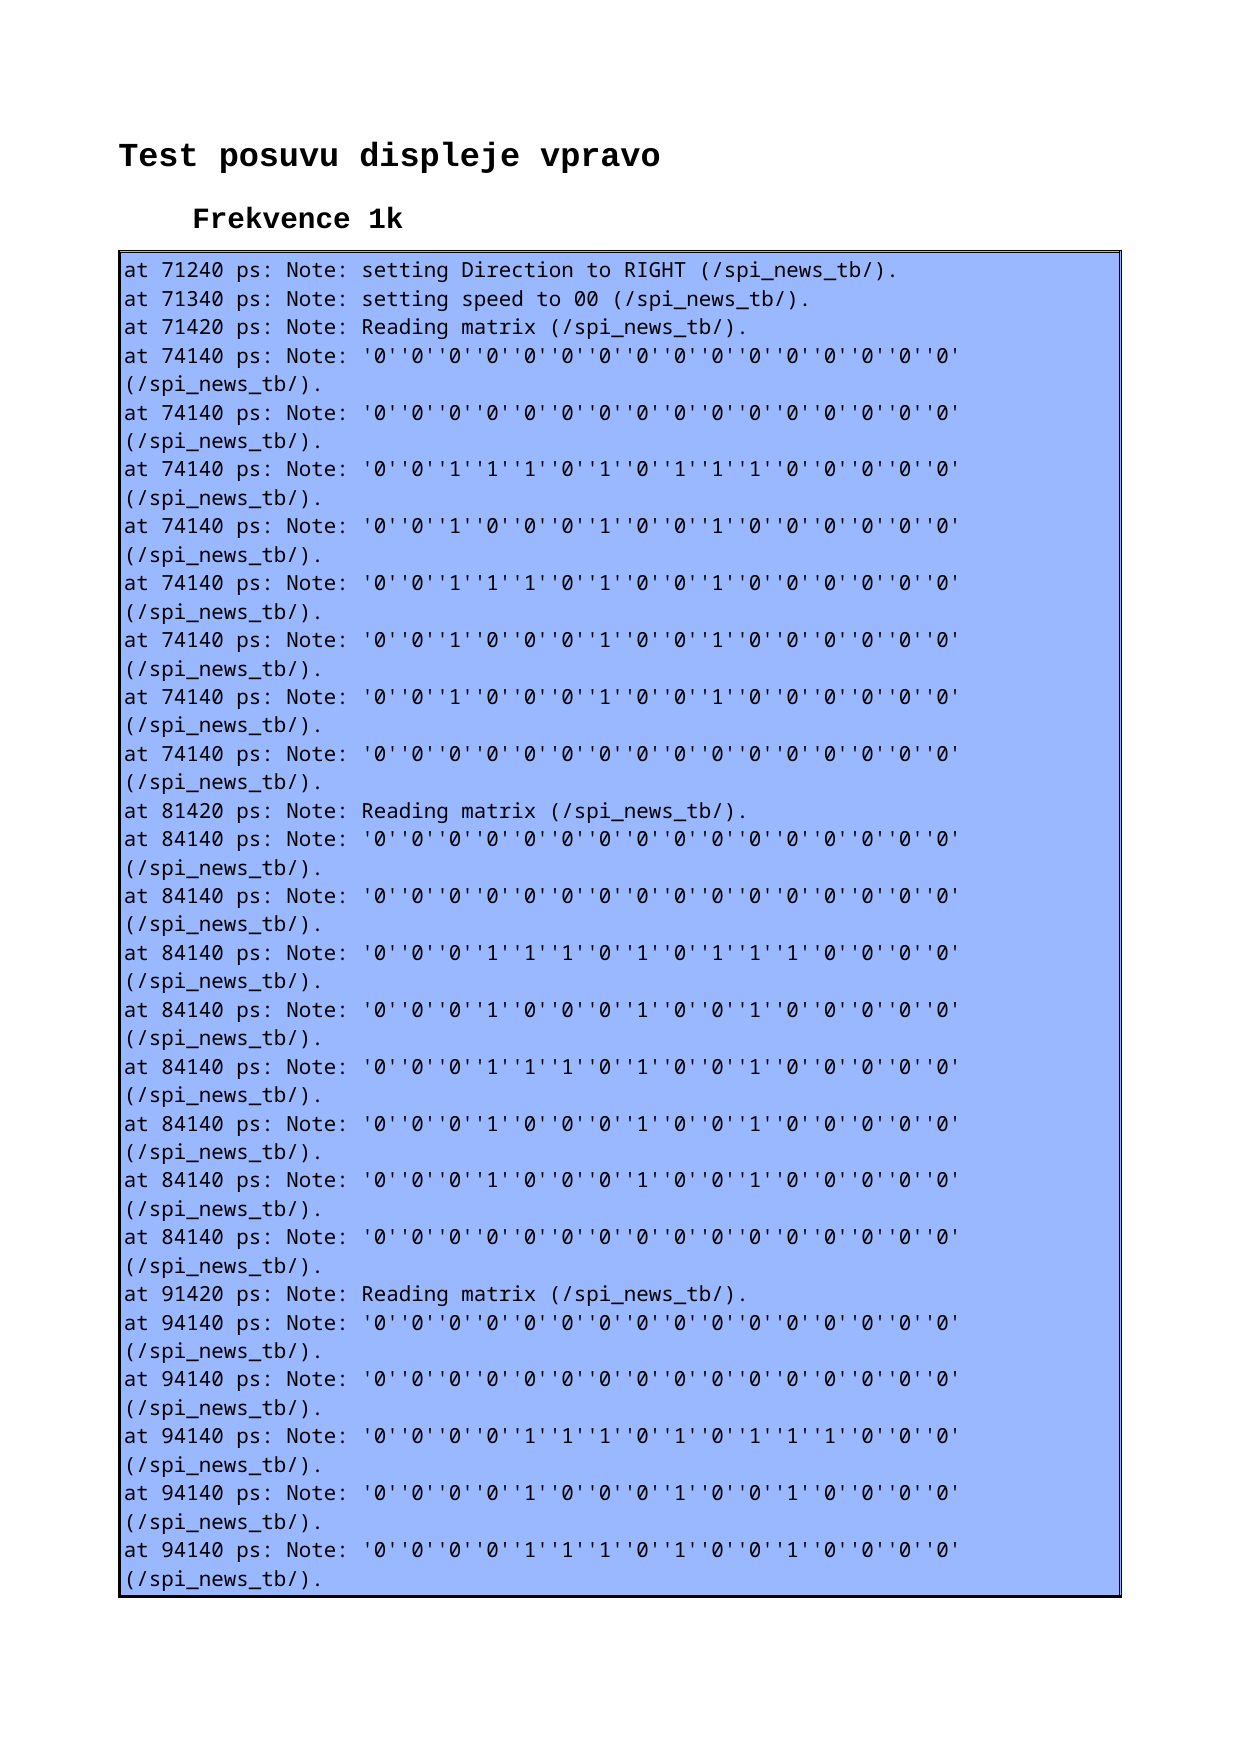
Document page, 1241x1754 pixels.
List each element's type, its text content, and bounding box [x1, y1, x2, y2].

subtitle Test posuvu displeje vpravo [118, 139, 1122, 177]
subtitle at 74140 ps: Note: '0''0''1''1''1''0''1''0''1''1''1''0''0''0''0''0' (/spi_news_tb/). [121, 449, 1119, 506]
subtitle at 94140 ps: Note: '0''0''0''0''0''0''0''0''0''0''0''0''0''0''0''0' (/spi_news_tb/). [121, 1302, 1119, 1359]
subtitle at 84140 ps: Note: '0''0''0''1''0''0''0''1''0''0''1''0''0''0''0''0' (/spi_news_tb/). [121, 1103, 1119, 1160]
subtitle at 71340 ps: Note: setting speed to 00 (/spi_news_tb/). [121, 278, 1119, 307]
subtitle at 84140 ps: Note: '0''0''0''0''0''0''0''0''0''0''0''0''0''0''0''0' (/spi_news_tb/). [121, 1217, 1119, 1274]
subtitle at 74140 ps: Note: '0''0''0''0''0''0''0''0''0''0''0''0''0''0''0''0' (/spi_news_tb/). [121, 392, 1119, 449]
subtitle at 84140 ps: Note: '0''0''0''0''0''0''0''0''0''0''0''0''0''0''0''0' (/spi_news_tb/). [121, 876, 1119, 932]
subtitle at 74140 ps: Note: '0''0''1''0''0''0''1''0''0''1''0''0''0''0''0''0' (/spi_news_tb/). [121, 676, 1119, 733]
subtitle at 84140 ps: Note: '0''0''0''1''1''1''0''1''0''0''1''0''0''0''0''0' (/spi_news_tb/). [121, 1046, 1119, 1103]
subtitle at 74140 ps: Note: '0''0''1''1''1''0''1''0''0''1''0''0''0''0''0''0' (/spi_news_tb/). [121, 563, 1119, 619]
subtitle at 84140 ps: Note: '0''0''0''1''1''1''0''1''0''1''1''1''0''0''0''0' (/spi_news_tb/). [121, 932, 1119, 989]
subtitle at 74140 ps: Note: '0''0''0''0''0''0''0''0''0''0''0''0''0''0''0''0' (/spi_news_tb/). [121, 335, 1119, 392]
subtitle at 74140 ps: Note: '0''0''1''0''0''0''1''0''0''1''0''0''0''0''0''0' (/spi_news_tb/). [121, 506, 1119, 563]
subtitle at 94140 ps: Note: '0''0''0''0''0''0''0''0''0''0''0''0''0''0''0''0' (/spi_news_tb/). [121, 1359, 1119, 1416]
subtitle at 84140 ps: Note: '0''0''0''1''0''0''0''1''0''0''1''0''0''0''0''0' (/spi_news_tb/). [121, 1160, 1119, 1217]
subtitle at 94140 ps: Note: '0''0''0''0''1''0''0''0''1''0''0''1''0''0''0''0' (/spi_news_tb/). [121, 1473, 1119, 1529]
subtitle at 94140 ps: Note: '0''0''0''0''1''1''1''0''1''0''1''1''1''0''0''0' (/spi_news_tb/). [121, 1416, 1119, 1473]
subtitle at 84140 ps: Note: '0''0''0''1''0''0''0''1''0''0''1''0''0''0''0''0' (/spi_news_tb/). [121, 989, 1119, 1046]
subtitle at 84140 ps: Note: '0''0''0''0''0''0''0''0''0''0''0''0''0''0''0''0' (/spi_news_tb/). [121, 819, 1119, 876]
subtitle at 74140 ps: Note: '0''0''0''0''0''0''0''0''0''0''0''0''0''0''0''0' (/spi_news_tb/). [121, 733, 1119, 790]
subtitle at 71240 ps: Note: setting Direction to RIGHT (/spi_news_tb/). [121, 253, 1119, 278]
subtitle at 74140 ps: Note: '0''0''1''0''0''0''1''0''0''1''0''0''0''0''0''0' (/spi_news_tb/). [121, 619, 1119, 676]
subtitle at 71420 ps: Note: Reading matrix (/spi_news_tb/). [121, 307, 1119, 335]
subtitle at 94140 ps: Note: '0''0''0''0''1''1''1''0''1''0''0''1''0''0''0''0' (/spi_news_tb/). [121, 1529, 1119, 1595]
subtitle at 81420 ps: Note: Reading matrix (/spi_news_tb/). [121, 790, 1119, 819]
subtitle at 91420 ps: Note: Reading matrix (/spi_news_tb/). [121, 1274, 1119, 1302]
subtitle Frekvence 1k [118, 204, 1122, 237]
